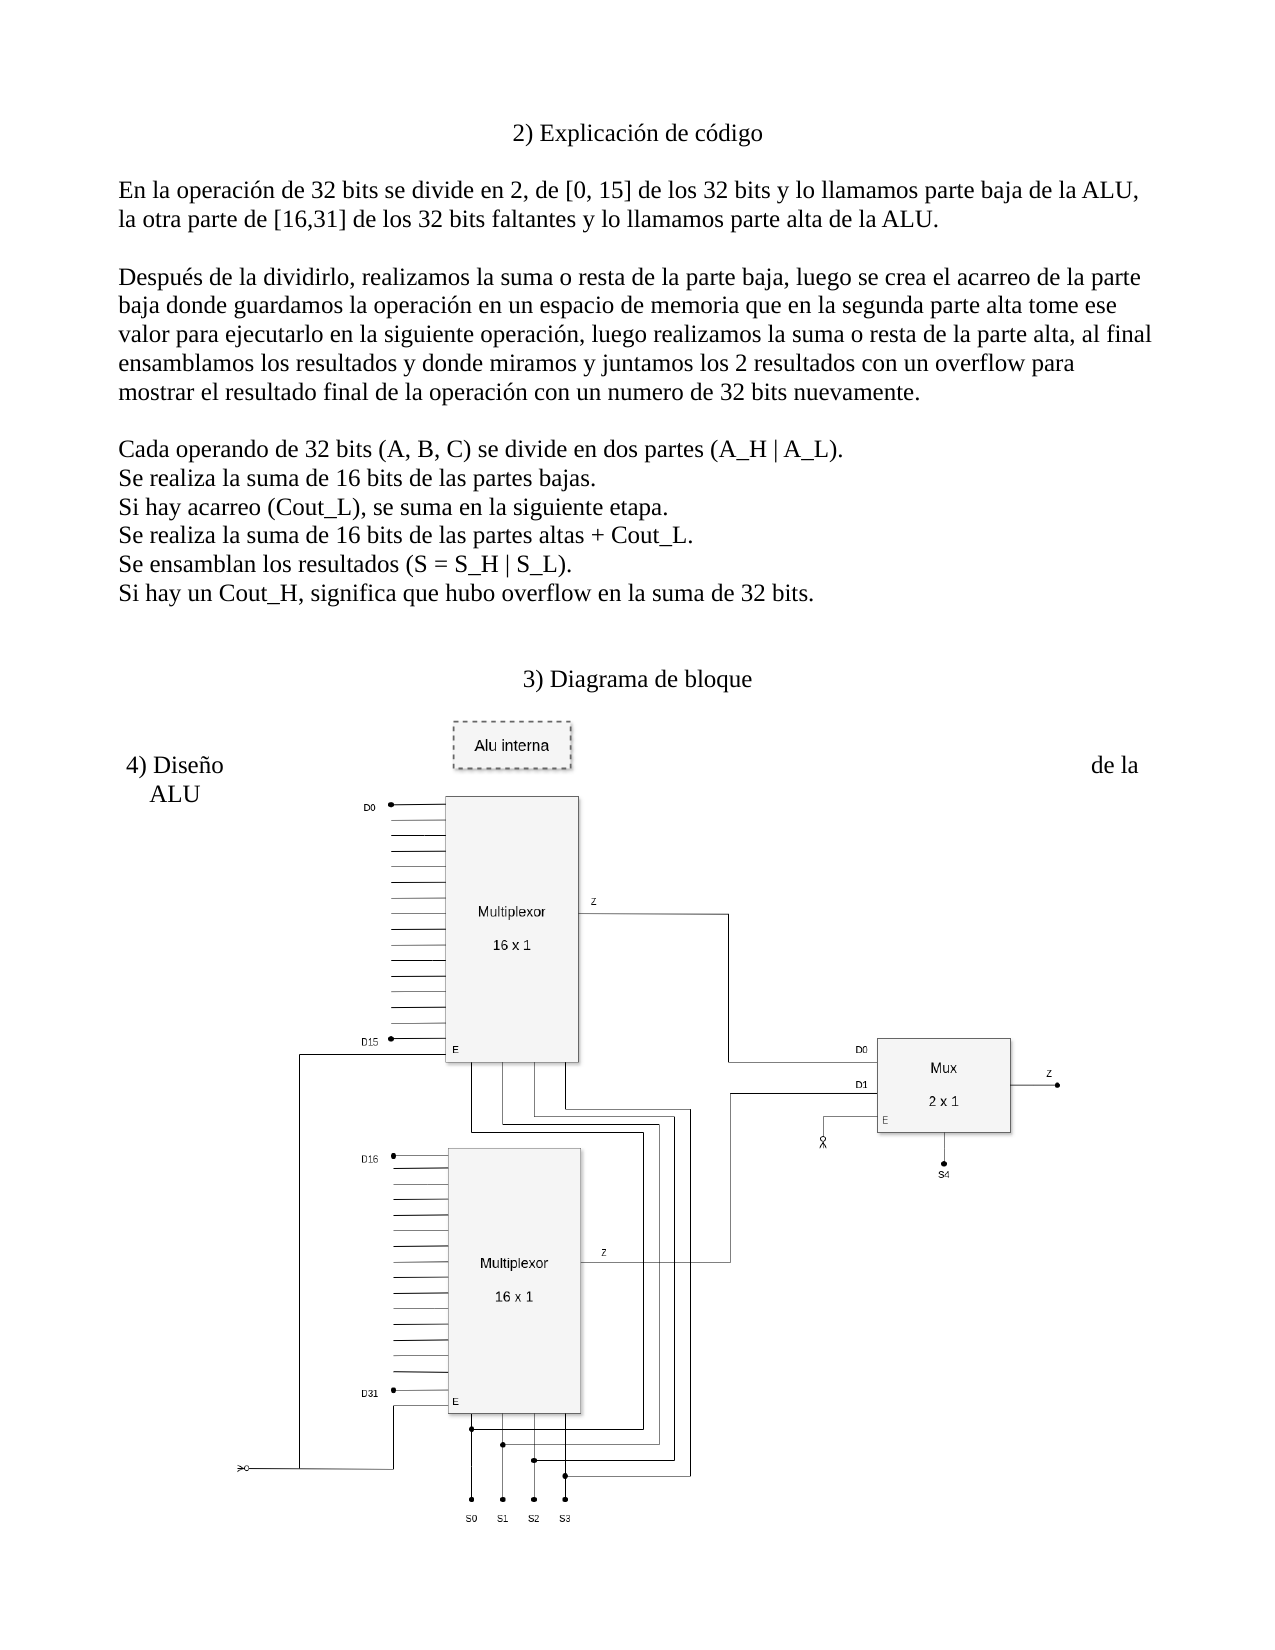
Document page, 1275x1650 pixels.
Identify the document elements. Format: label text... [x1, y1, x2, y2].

text Se realiza la suma de 16 bits de las partes bajas. [118, 463, 1157, 492]
text Se ensamblan los resultados (S = S_H | S_L). [118, 549, 1157, 578]
text 4) Diseño de la ALU [118, 751, 231, 808]
text En la operación de 32 bits se divide en 2, de [0, 15] de los 32 bits y lo llamamos parte baja de la ALU, la otra parte de [16,31] de los 32 bits faltantes y lo llamamos parte alta de la ALU. [118, 176, 1157, 233]
text 4) Diseño de la ALU [1073, 751, 1157, 808]
text Se realiza la suma de 16 bits de las partes altas + Cout_L. [118, 521, 1157, 549]
text 2) Explicación de código [118, 118, 1157, 147]
text 3) Diagrama de bloque [118, 664, 1157, 693]
text Si hay acarreo (Cout_L), se suma en la siguiente etapa. [118, 492, 1157, 521]
text Si hay un Cout_H, significa que hubo overflow en la suma de 32 bits. [118, 578, 1157, 607]
text Cada operando de 32 bits (A, B, C) se divide en dos partes (A_H | A_L). [118, 434, 1157, 463]
text Después de la dividirlo, realizamos la suma o resta de la parte baja, luego se crea el acarreo de la parte baja donde guardamos la operación en un espacio de memoria que en la segunda parte alta tome ese valor para ejecutarlo en la siguiente operación, luego realizamos la suma o resta de la parte alta, al final ensamblamos los resultados y donde miramos y juntamos los 2 resultados con un overflow para mostrar el resultado final de la operación con un numero de 32 bits nuevamente. [118, 262, 1157, 406]
